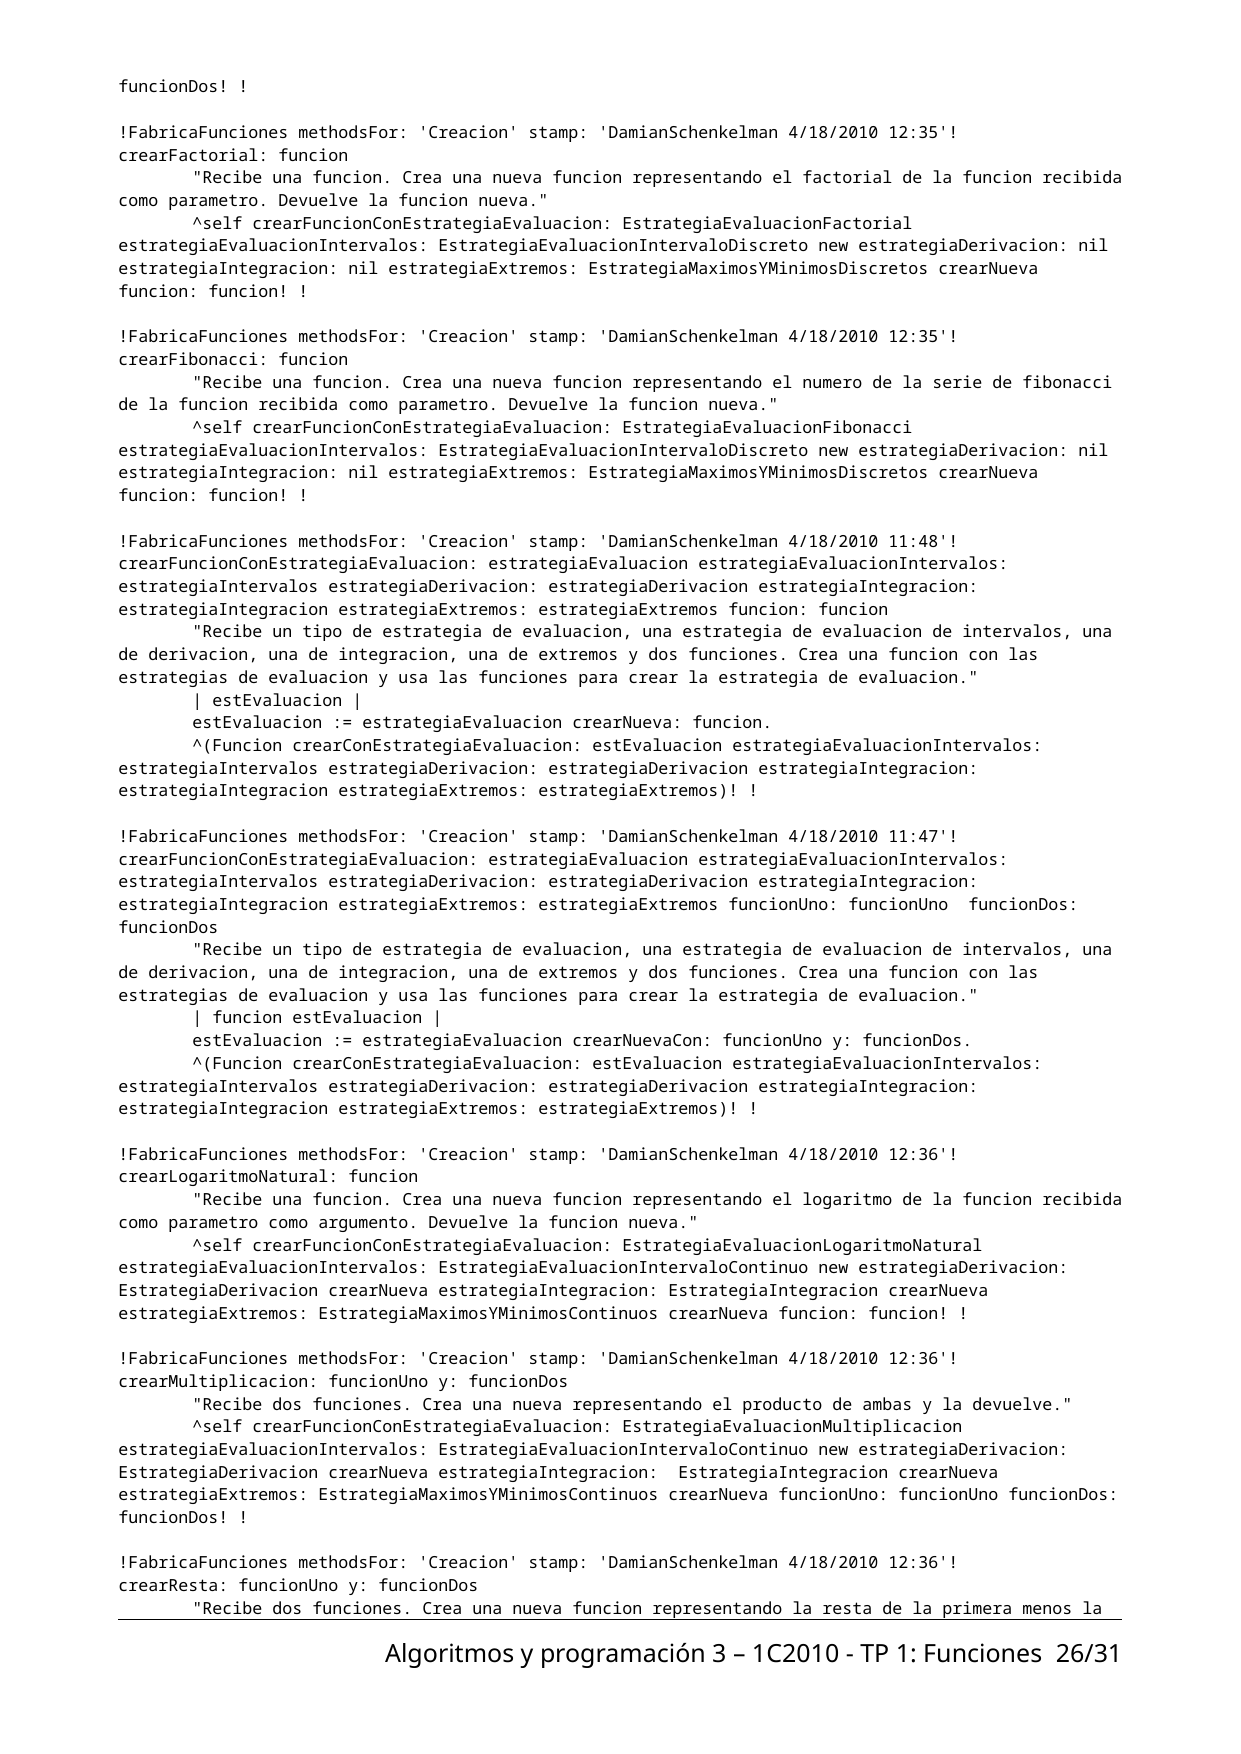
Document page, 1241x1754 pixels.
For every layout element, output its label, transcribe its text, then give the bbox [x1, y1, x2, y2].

subtitle funcionDos! ! !FabricaFunciones methodsFor: 'Creacion' stamp: 'DamianSchenkelman 4/18/2010 12:35'! crearFactorial: funcion "Recibe una funcion. Crea una nueva funcion representando el factorial de la funcion recibida como parametro. Devuelve la funcion nueva." ^self crearFuncionConEstrategiaEvaluacion: EstrategiaEvaluacionFactorial estrategiaEvaluacionIntervalos: EstrategiaEvaluacionIntervaloDiscreto new estrategiaDerivacion: nil estrategiaIntegracion: nil estrategiaExtremos: EstrategiaMaximosYMinimosDiscretos crearNueva funcion: funcion! ! !FabricaFunciones methodsFor: 'Creacion' stamp: 'DamianSchenkelman 4/18/2010 12:35'! crearFibonacci: funcion "Recibe una funcion. Crea una nueva funcion representando el numero de la serie de fibonacci de la funcion recibida como parametro. Devuelve la funcion nueva." ^self crearFuncionConEstrategiaEvaluacion: EstrategiaEvaluacionFibonacci estrategiaEvaluacionIntervalos: EstrategiaEvaluacionIntervaloDiscreto new estrategiaDerivacion: nil estrategiaIntegracion: nil estrategiaExtremos: EstrategiaMaximosYMinimosDiscretos crearNueva funcion: funcion! ! !FabricaFunciones methodsFor: 'Creacion' stamp: 'DamianSchenkelman 4/18/2010 11:48'! crearFuncionConEstrategiaEvaluacion: estrategiaEvaluacion estrategiaEvaluacionIntervalos: estrategiaIntervalos estrategiaDerivacion: estrategiaDerivacion estrategiaIntegracion: estrategiaIntegracion estrategiaExtremos: estrategiaExtremos funcion: funcion "Recibe un tipo de estrategia de evaluacion, una estrategia de evaluacion de intervalos, una de derivacion, una de integracion, una de extremos y dos funciones. Crea una funcion con las estrategias de evaluacion y usa las funciones para crear la estrategia de evaluacion." | estEvaluacion | estEvaluacion := estrategiaEvaluacion crearNueva: funcion. ^(Funcion crearConEstrategiaEvaluacion: estEvaluacion estrategiaEvaluacionIntervalos: estrategiaIntervalos estrategiaDerivacion: estrategiaDerivacion estrategiaIntegracion: estrategiaIntegracion estrategiaExtremos: estrategiaExtremos)! ! !FabricaFunciones methodsFor: 'Creacion' stamp: 'DamianSchenkelman 4/18/2010 11:47'! crearFuncionConEstrategiaEvaluacion: estrategiaEvaluacion estrategiaEvaluacionIntervalos: estrategiaIntervalos estrategiaDerivacion: estrategiaDerivacion estrategiaIntegracion: estrategiaIntegracion estrategiaExtremos: estrategiaExtremos funcionUno: funcionUno funcionDos: funcionDos "Recibe un tipo de estrategia de evaluacion, una estrategia de evaluacion de intervalos, una de derivacion, una de integracion, una de extremos y dos funciones. Crea una funcion con las estrategias de evaluacion y usa las funciones para crear la estrategia de evaluacion." | funcion estEvaluacion | estEvaluacion := estrategiaEvaluacion crearNuevaCon: funcionUno y: funcionDos. ^(Funcion crearConEstrategiaEvaluacion: estEvaluacion estrategiaEvaluacionIntervalos: estrategiaIntervalos estrategiaDerivacion: estrategiaDerivacion estrategiaIntegracion: estrategiaIntegracion estrategiaExtremos: estrategiaExtremos)! ! !FabricaFunciones methodsFor: 'Creacion' stamp: 'DamianSchenkelman 4/18/2010 12:36'! crearLogaritmoNatural: funcion "Recibe una funcion. Crea una nueva funcion representando el logaritmo de la funcion recibida como parametro como argumento. Devuelve la funcion nueva." ^self crearFuncionConEstrategiaEvaluacion: EstrategiaEvaluacionLogaritmoNatural estrategiaEvaluacionIntervalos: EstrategiaEvaluacionIntervaloContinuo new estrategiaDerivacion: EstrategiaDerivacion crearNueva estrategiaIntegracion: EstrategiaIntegracion crearNueva estrategiaExtremos: EstrategiaMaximosYMinimosContinuos crearNueva funcion: funcion! ! !FabricaFunciones methodsFor: 'Creacion' stamp: 'DamianSchenkelman 4/18/2010 12:36'! crearMultiplicacion: funcionUno y: funcionDos "Recibe dos funciones. Crea una nueva representando el producto de ambas y la devuelve." ^self crearFuncionConEstrategiaEvaluacion: EstrategiaEvaluacionMultiplicacion estrategiaEvaluacionIntervalos: EstrategiaEvaluacionIntervaloContinuo new estrategiaDerivacion: EstrategiaDerivacion crearNueva estrategiaIntegracion: EstrategiaIntegracion crearNueva estrategiaExtremos: EstrategiaMaximosYMinimosContinuos crearNueva funcionUno: funcionUno funcionDos: funcionDos! ! !FabricaFunciones methodsFor: 'Creacion' stamp: 'DamianSchenkelman 4/18/2010 12:36'! crearResta: funcionUno y: funcionDos "Recibe dos funciones. Crea una nueva funcion representando la resta de la primera menos la [118, 75, 1122, 1619]
